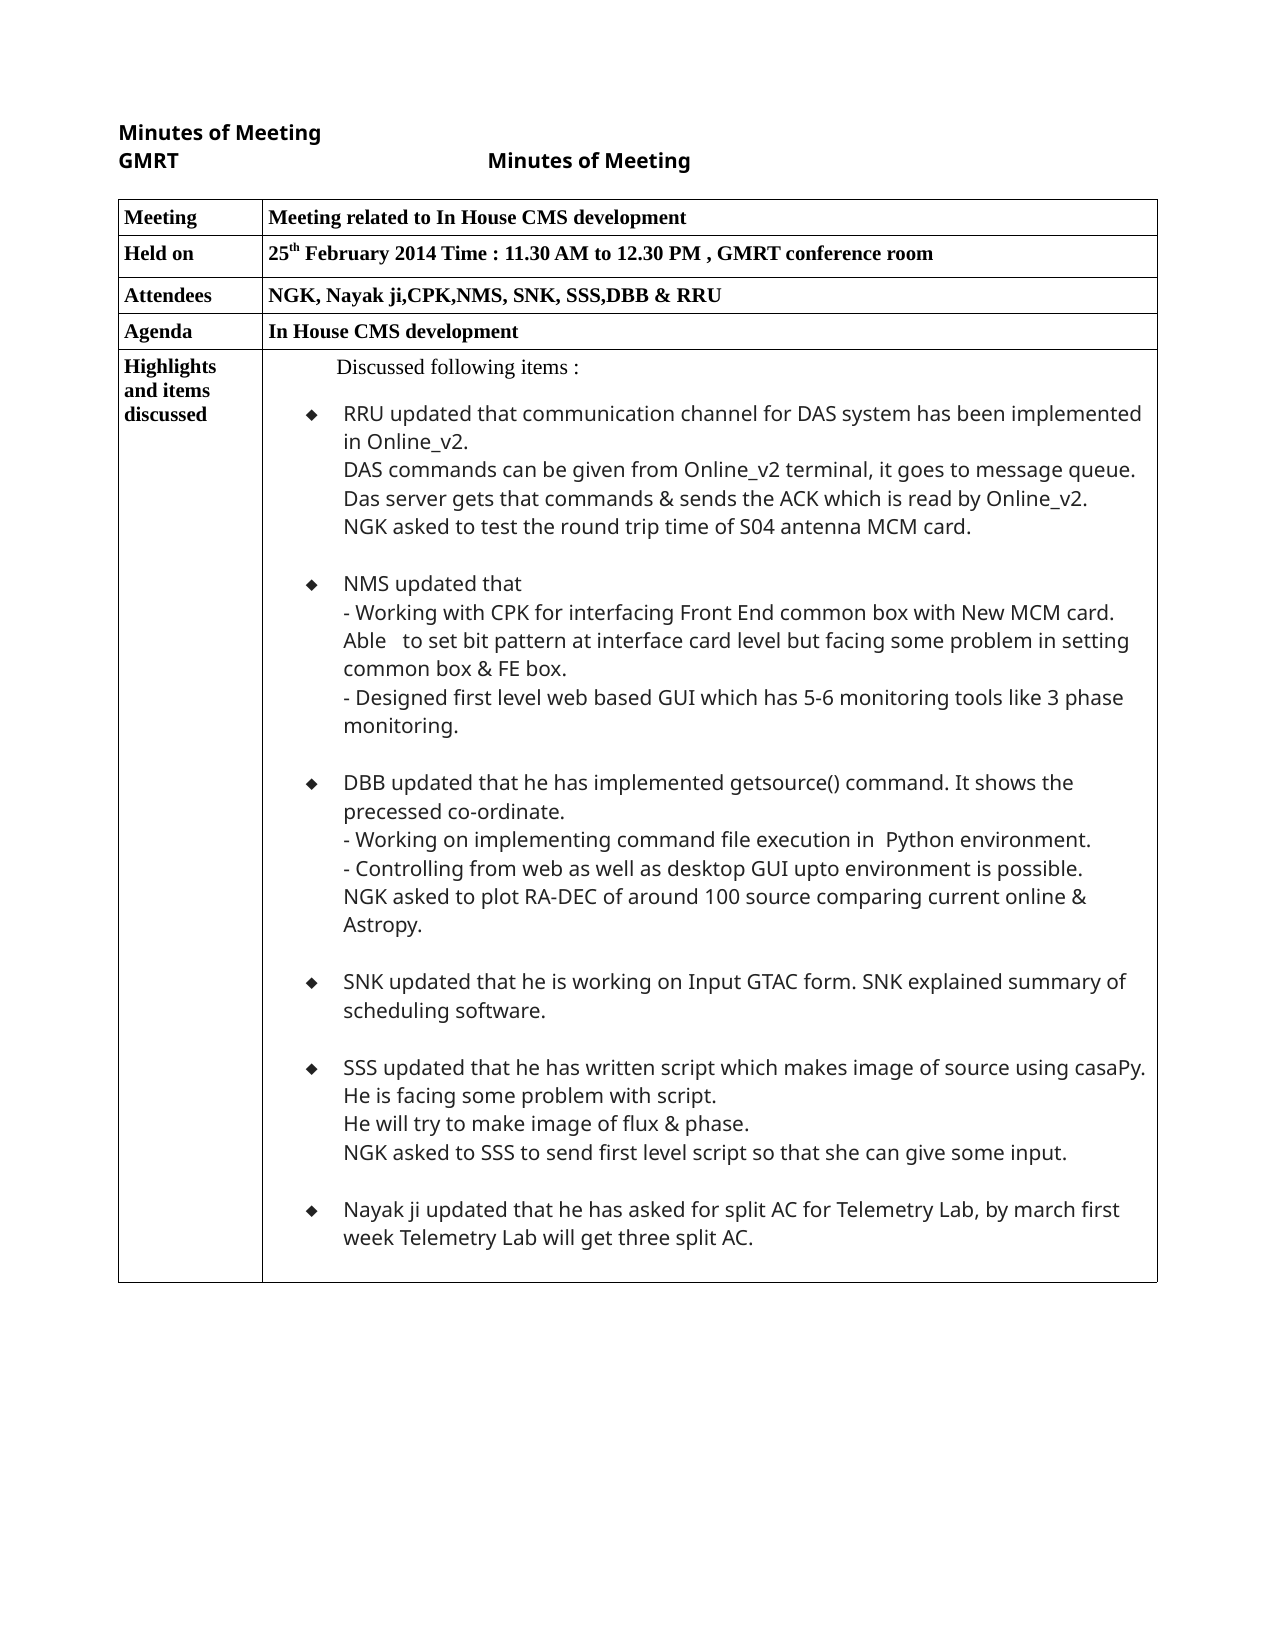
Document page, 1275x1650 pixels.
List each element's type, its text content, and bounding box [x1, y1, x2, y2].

table_cell Agenda [119, 314, 262, 348]
table_cell In House CMS development [263, 314, 1157, 348]
table_cell Discussed following items : RRU updated that communication channel for DAS system has been implemented in Online_v2. DAS commands can be given from Online_v2 terminal, it goes to message queue. Das server gets that commands & sends the ACK which is read by Online_v2. NGK asked to test the round trip time of S04 antenna MCM card. NMS updated that - Working with CPK for interfacing Front End common box with New MCM card. Able to set bit pattern at interface card level but facing some problem in setting common box & FE box. - Designed first level web based GUI which has 5-6 monitoring tools like 3 phase monitoring. DBB updated that he has implemented getsource() command. It shows the precessed co-ordinate. - Working on implementing command file execution in Python environment. - Controlling from web as well as desktop GUI upto environment is possible. NGK asked to plot RA-DEC of around 100 source comparing current online & Astropy. SNK updated that he is working on Input GTAC form. SNK explained summary of scheduling software. SSS updated that he has written script which makes image of source using casaPy. He is facing some problem with script. He will try to make image of flux & phase. NGK asked to SSS to send first level script so that she can give some input. Nayak ji updated that he has asked for split AC for Telemetry Lab, by march first week Telemetry Lab will get three split AC. [263, 350, 1157, 1282]
table_cell Highlights and items discussed [119, 350, 262, 1282]
text Minutes of Meeting [118, 118, 1157, 147]
table_header Meeting related to In House CMS development [263, 200, 1157, 235]
table_cell Attendees [119, 278, 262, 313]
text GMRT Minutes of Meeting [118, 147, 1157, 175]
table_cell Held on [119, 236, 262, 277]
table_header Meeting [119, 200, 262, 235]
table_cell 25th February 2014 Time : 11.30 AM to 12.30 PM , GMRT conference room [263, 236, 1157, 277]
table_cell NGK, Nayak ji,CPK,NMS, SNK, SSS,DBB & RRU [263, 278, 1157, 313]
